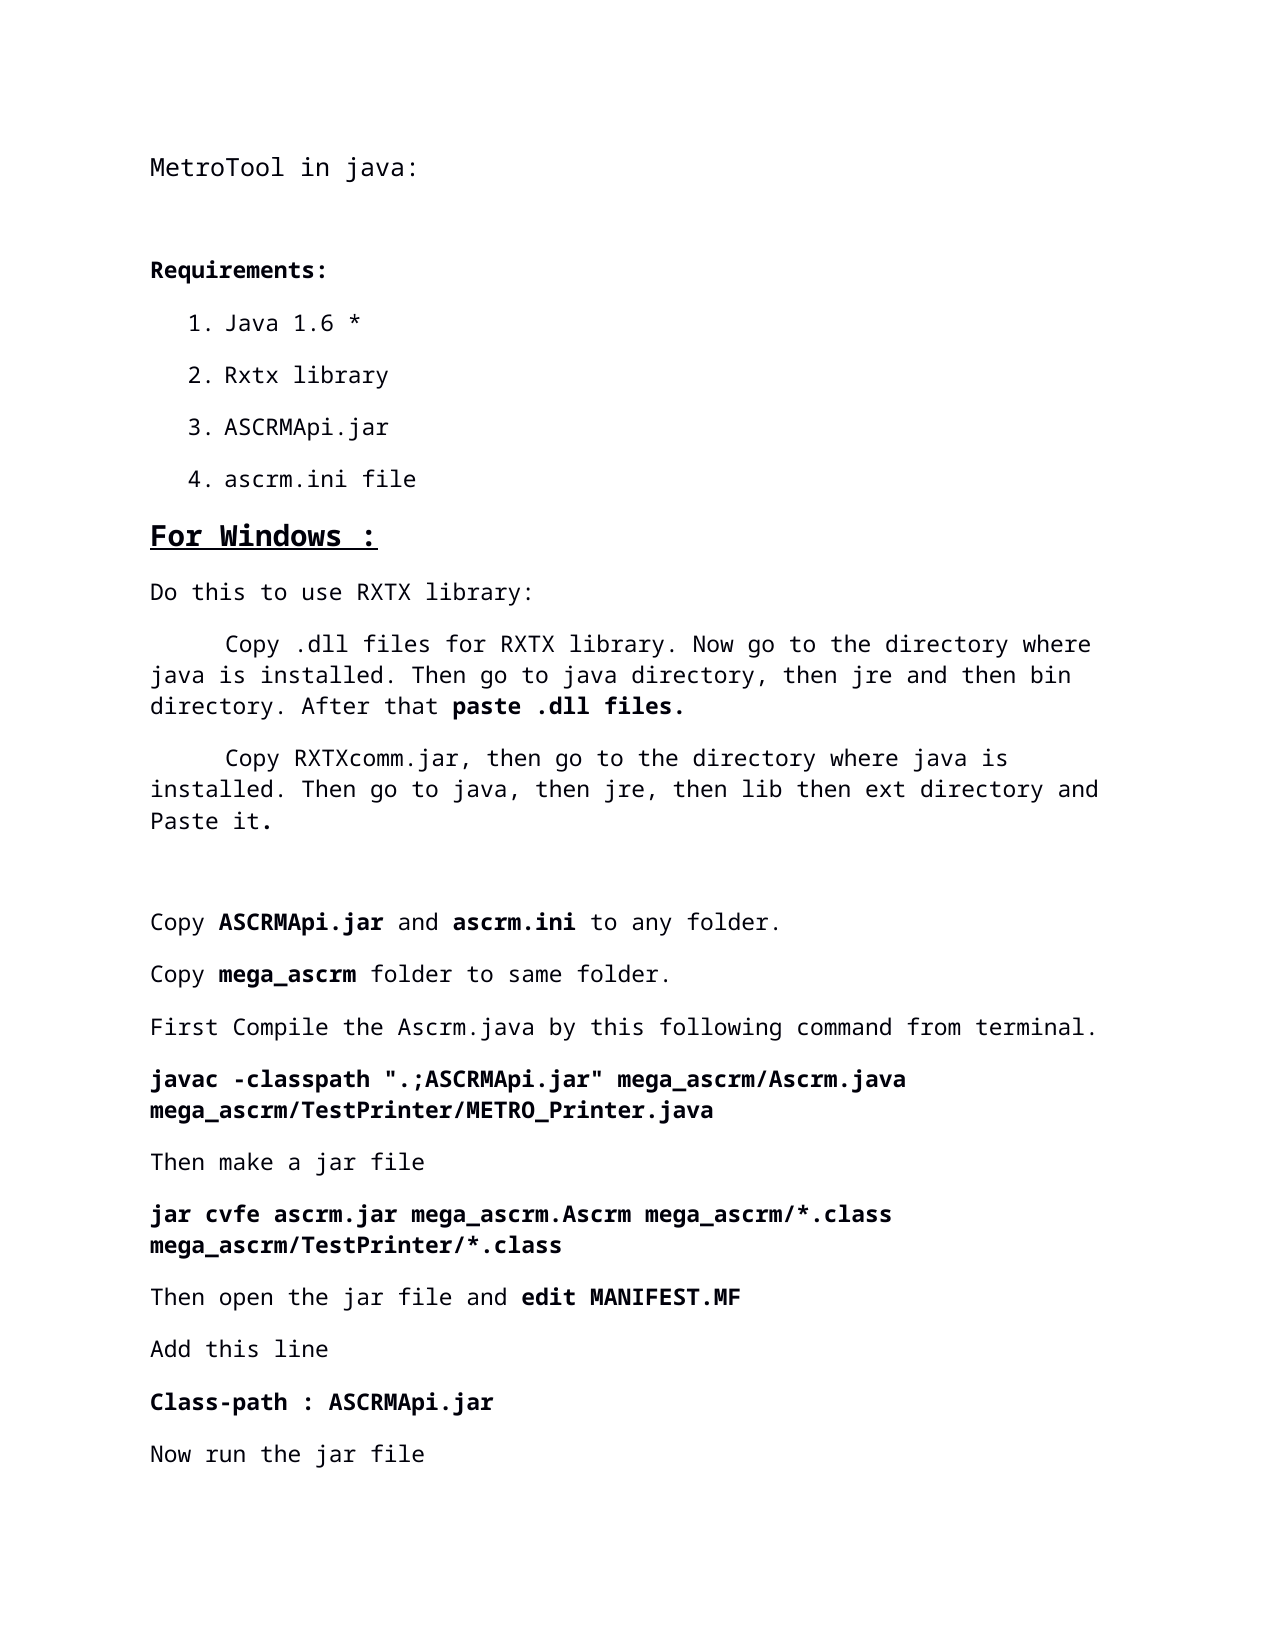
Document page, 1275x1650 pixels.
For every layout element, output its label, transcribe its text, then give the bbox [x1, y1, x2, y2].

text Then open the jar file and edit MANIFEST.MF [150, 1281, 1125, 1312]
text For Windows : [150, 515, 1125, 554]
text javac -classpath ".;ASCRMApi.jar" mega_ascrm/Ascrm.java mega_ascrm/TestPrinter/METRO_Printer.java [150, 1062, 1125, 1125]
text Class-path : ASCRMApi.jar [150, 1385, 1125, 1417]
list Rxtx library [187, 359, 1125, 390]
text Requirements: [150, 254, 1125, 286]
text Copy .dll files for RXTX library. Now go to the directory where java is installed. Then go to java directory, then jre and then bin directory. After that paste .dll files. [150, 627, 1125, 721]
text Copy RXTXcomm.jar, then go to the directory where java is installed. Then go to java, then jre, then lib then ext directory and Paste it. [150, 742, 1125, 836]
text jar cvfe ascrm.jar mega_ascrm.Ascrm mega_ascrm/*.class mega_ascrm/TestPrinter/*.class [150, 1198, 1125, 1260]
text Copy mega_ascrm folder to same folder. [150, 958, 1125, 989]
list ascrm.ini file [187, 463, 1125, 494]
text Then make a jar file [150, 1146, 1125, 1177]
list ASCRMApi.jar [187, 411, 1125, 442]
text Copy ASCRMApi.jar and ascrm.ini to any folder. [150, 906, 1125, 937]
list Java 1.6 * [187, 307, 1125, 338]
text First Compile the Ascrm.java by this following command from terminal. [150, 1010, 1125, 1042]
text Now run the jar file [150, 1437, 1125, 1469]
text MetroTool in java: [150, 150, 1125, 184]
text Add this line [150, 1333, 1125, 1364]
text Do this to use RXTX library: [150, 575, 1125, 607]
